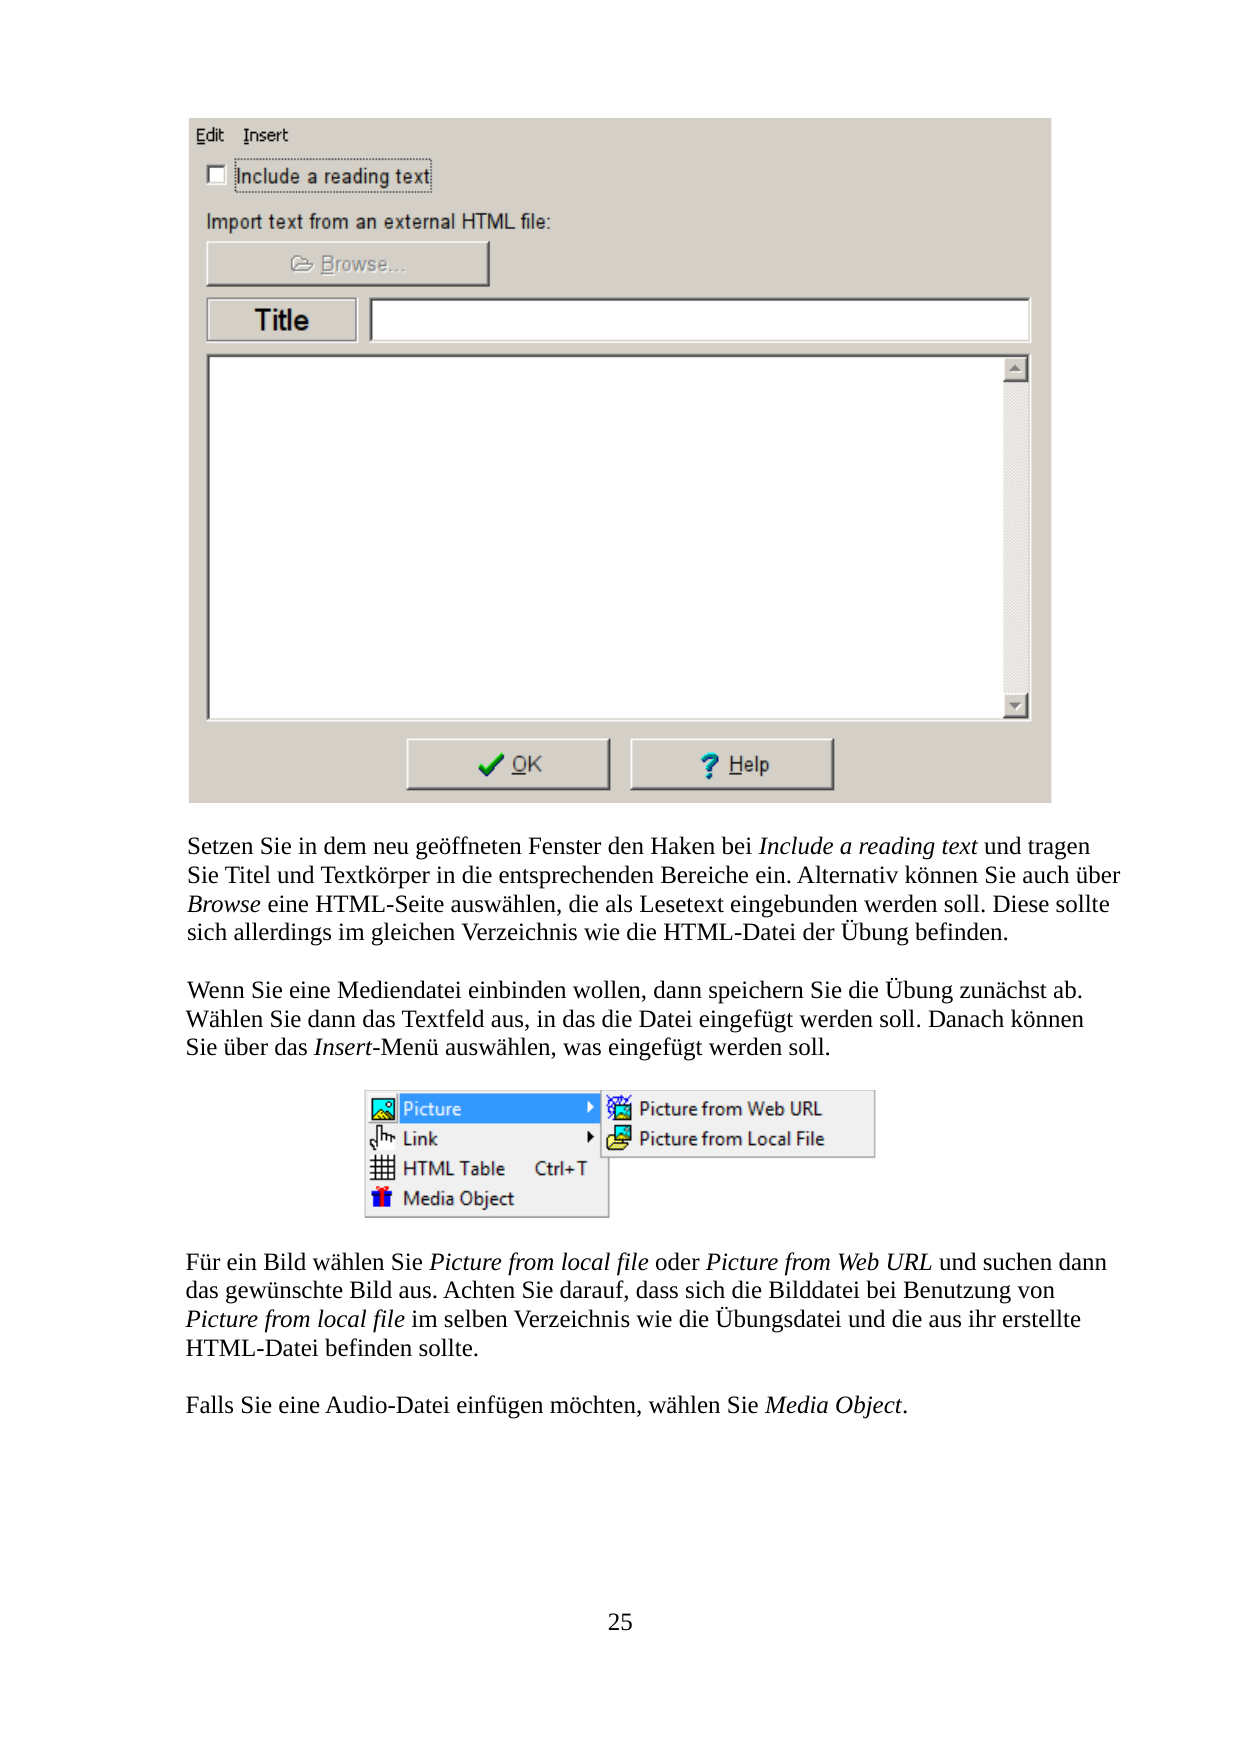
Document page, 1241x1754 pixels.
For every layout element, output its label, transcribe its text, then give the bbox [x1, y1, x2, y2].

text Falls Sie eine Audio-Datei einfügen möchten, wählen Sie Media Object. [185, 1391, 1122, 1419]
text Wählen Sie dann das Textfeld aus, in das die Datei eingefügt werden soll. Danach können Sie über das Insert-Menü auswählen, was eingefügt werden soll. [185, 1004, 1122, 1061]
text Wenn Sie eine Mediendatei einbinden wollen, dann speichern Sie die Übung zunächst ab. [187, 975, 1122, 1004]
picture [188, 118, 1052, 803]
text Für ein Bild wählen Sie Picture from local file oder Picture from Web URL und suchen dann das gewünschte Bild aus. Achten Sie darauf, dass sich die Bilddatei bei Benutzung von Picture from local file im selben Verzeichnis wie die Übungsdatei und die aus ihr erstellte HTML-Datei befinden sollte. [185, 1247, 1122, 1362]
text Setzen Sie in dem neu geöffneten Fenster den Haken bei Include a reading text und tragen Sie Titel und Textkörper in die entsprechenden Bereiche ein. Alternativ können Sie auch über Browse eine HTML-Seite auswählen, die als Lesetext eingebunden werden soll. Diese sollte sich allerdings im gleichen Verzeichnis wie die HTML-Datei der Übung befinden. [187, 831, 1122, 946]
picture [364, 1090, 876, 1218]
